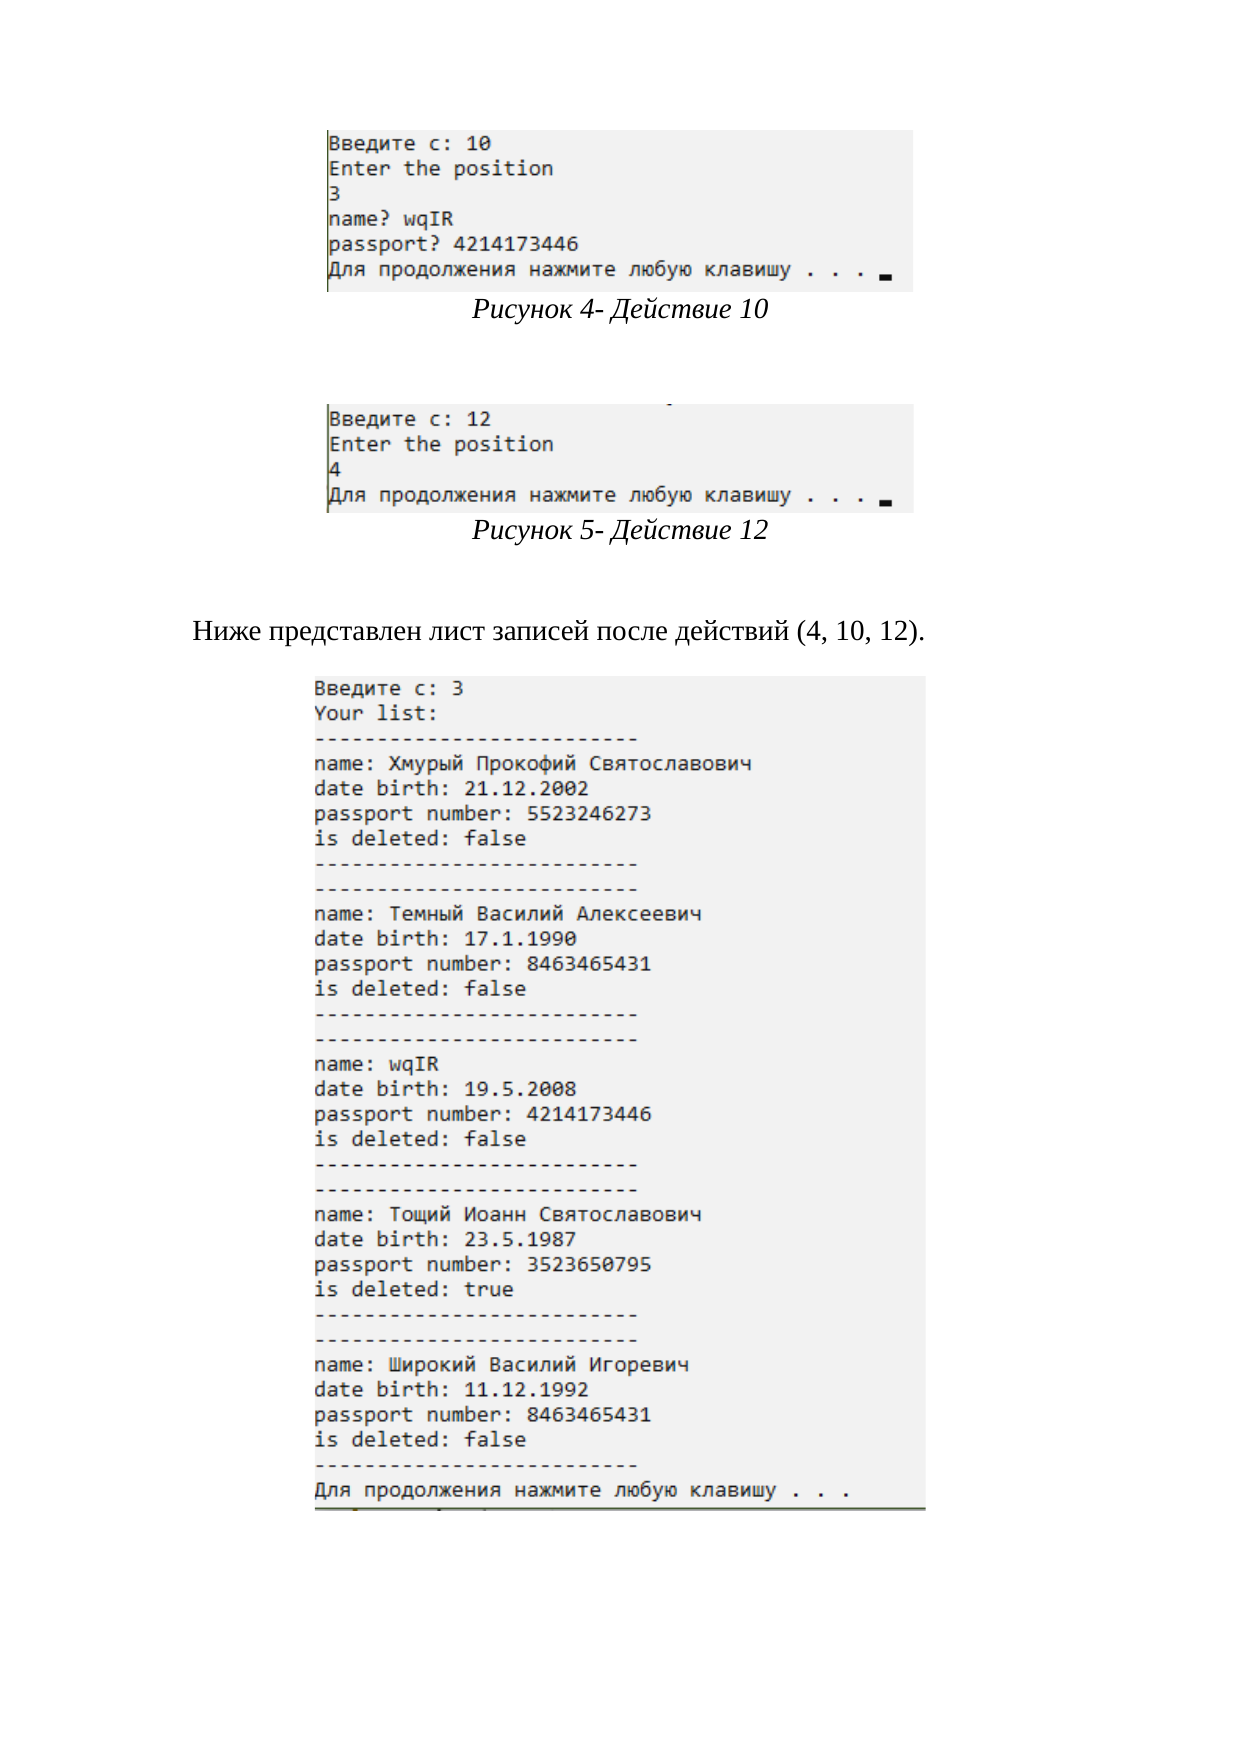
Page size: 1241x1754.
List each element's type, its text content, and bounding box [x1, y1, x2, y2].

picture [326, 404, 914, 513]
picture [314, 676, 926, 1511]
text Рисунок 4- Действие 10 [327, 292, 913, 325]
text Рисунок 5- Действие 12 [326, 513, 914, 546]
text Ниже представлен лист записей после действий (4, 10, 12). [118, 613, 1122, 647]
picture [327, 130, 914, 292]
